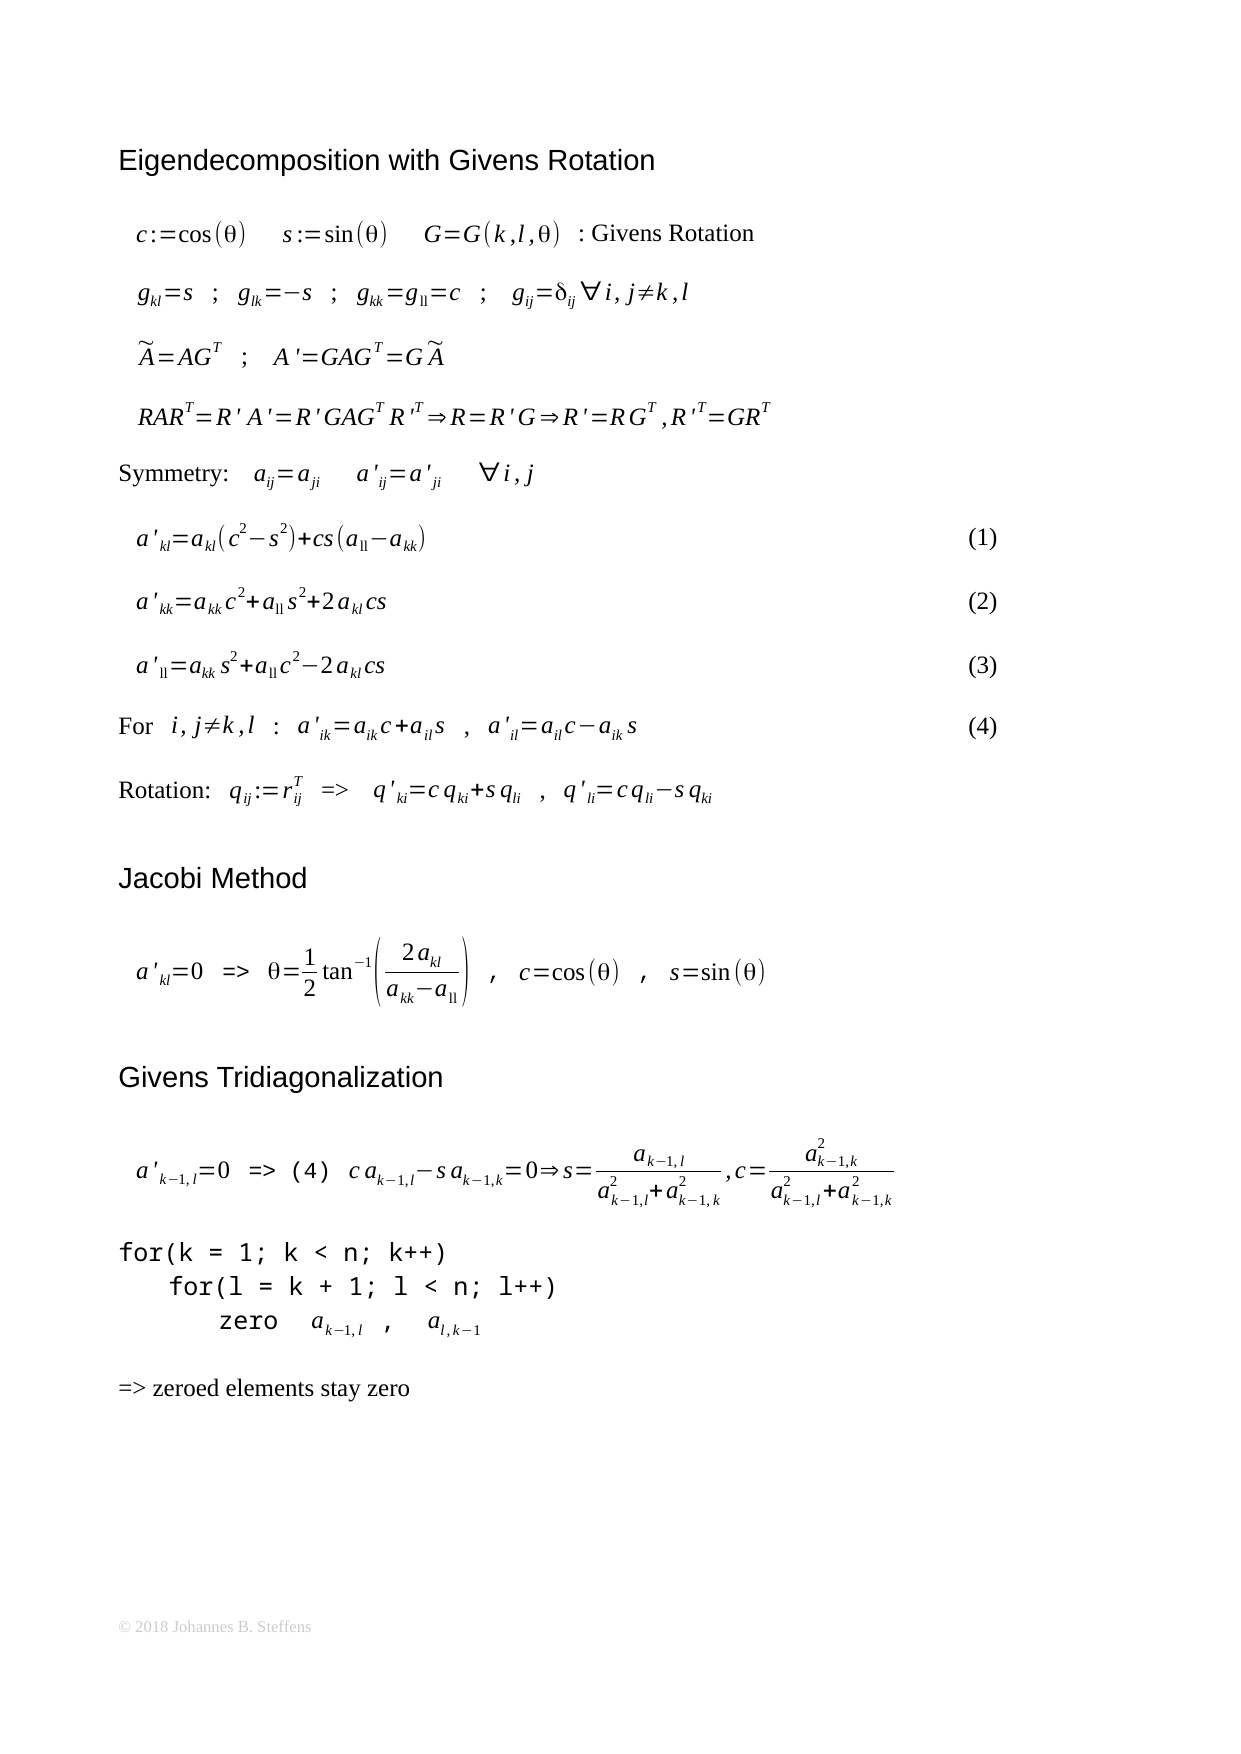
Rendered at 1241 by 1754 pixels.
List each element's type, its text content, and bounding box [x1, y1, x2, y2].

text Symmetry: [118, 458, 1122, 491]
subtitle Givens Tridiagonalization [118, 1060, 1122, 1094]
text ; [118, 338, 1122, 370]
text For:, (4) [118, 711, 1122, 743]
text (1) [118, 520, 1122, 555]
subtitle Eigendecomposition with Givens Rotation [118, 143, 1122, 177]
text =>,, [118, 936, 1122, 1009]
text Rotation:=> , [118, 772, 1122, 807]
text for(k = 1; k < n; k++) [118, 1234, 1122, 1268]
text => (4) [118, 1135, 1122, 1208]
text for(l = k + 1; l < n; l++) [118, 1268, 1122, 1303]
text (3) [118, 647, 1122, 682]
text (2) [118, 583, 1122, 618]
subtitle Jacobi Method [118, 861, 1122, 894]
text : Givens Rotation [118, 218, 1122, 248]
text zero , [118, 1303, 1122, 1338]
text ;;; [118, 277, 1122, 310]
text => zeroed elements stay zero [118, 1373, 1122, 1401]
